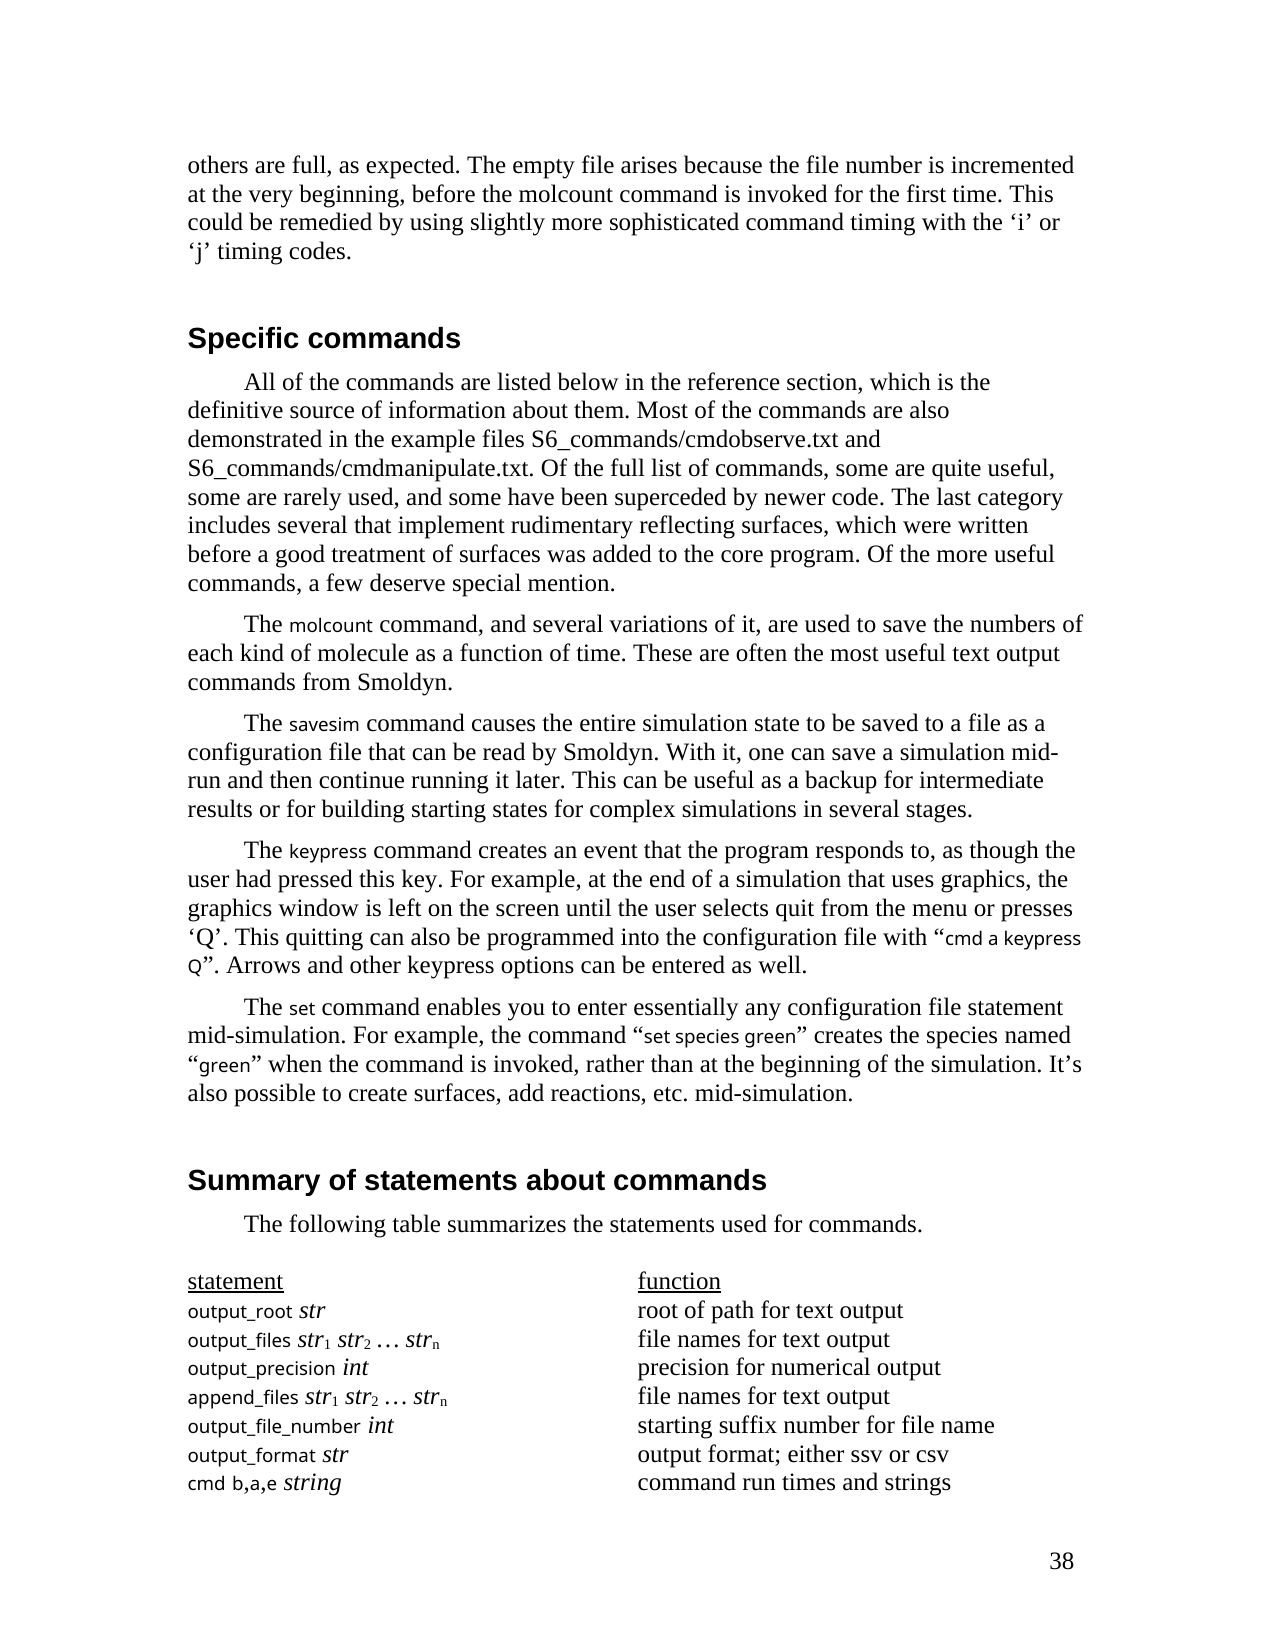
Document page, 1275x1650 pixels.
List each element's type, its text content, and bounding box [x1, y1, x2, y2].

text output_root str root of path for text output [187, 1295, 1087, 1324]
subtitle Summary of statements about commands [187, 1163, 1087, 1196]
text statement function [187, 1266, 1087, 1295]
text The following table summarizes the statements used for commands. [187, 1209, 1087, 1237]
subtitle Specific commands [187, 321, 1087, 354]
text output_precision int precision for numerical output [187, 1352, 1087, 1381]
text All of the commands are listed below in the reference section, which is the definitive source of information about them. Most of the commands are also demonstrated in the example files S6_commands/cmdobserve.txt and S6_commands/cmdmanipulate.txt. Of the full list of commands, some are quite useful, some are rarely used, and some have been superceded by newer code. The last category includes several that implement rudimentary reflecting surfaces, which were written before a good treatment of surfaces was added to the core program. Of the more useful commands, a few deserve special mention. [187, 367, 1087, 597]
text The keypress command creates an event that the program responds to, as though the user had pressed this key. For example, at the end of a simulation that uses graphics, the graphics window is left on the screen until the user selects quit from the menu or presses ‘Q’. This quitting can also be programmed into the configuration file with “cmd a keypress Q”. Arrows and other keypress options can be entered as well. [187, 836, 1087, 979]
text append_files str1 str2 … strn file names for text output [187, 1381, 1087, 1410]
text output_file_number int starting suffix number for file name [187, 1410, 1087, 1439]
text others are full, as expected. The empty file arises because the file number is incremented at the very beginning, before the molcount command is invoked for the first time. This could be remedied by using slightly more sophisticated command timing with the ‘i’ or ‘j’ timing codes. [187, 150, 1087, 265]
text output_files str1 str2 … strn file names for text output [187, 1324, 1087, 1352]
text output_format str output format; either ssv or csv [187, 1439, 1087, 1467]
text The savesim command causes the entire simulation state to be saved to a file as a configuration file that can be read by Smoldyn. With it, one can save a simulation mid-run and then continue running it later. This can be useful as a backup for intermediate results or for building starting states for complex simulations in several stages. [187, 708, 1087, 823]
text The molcount command, and several variations of it, are used to save the numbers of each kind of molecule as a function of time. These are often the most useful text output commands from Smoldyn. [187, 609, 1087, 696]
text cmd b,a,e string command run times and strings [187, 1467, 1087, 1496]
text The set command enables you to enter essentially any configuration file statement mid-simulation. For example, the command “set species green” creates the species named “green” when the command is invoked, rather than at the beginning of the simulation. It’s also possible to create surfaces, add reactions, etc. mid-simulation. [187, 992, 1087, 1107]
